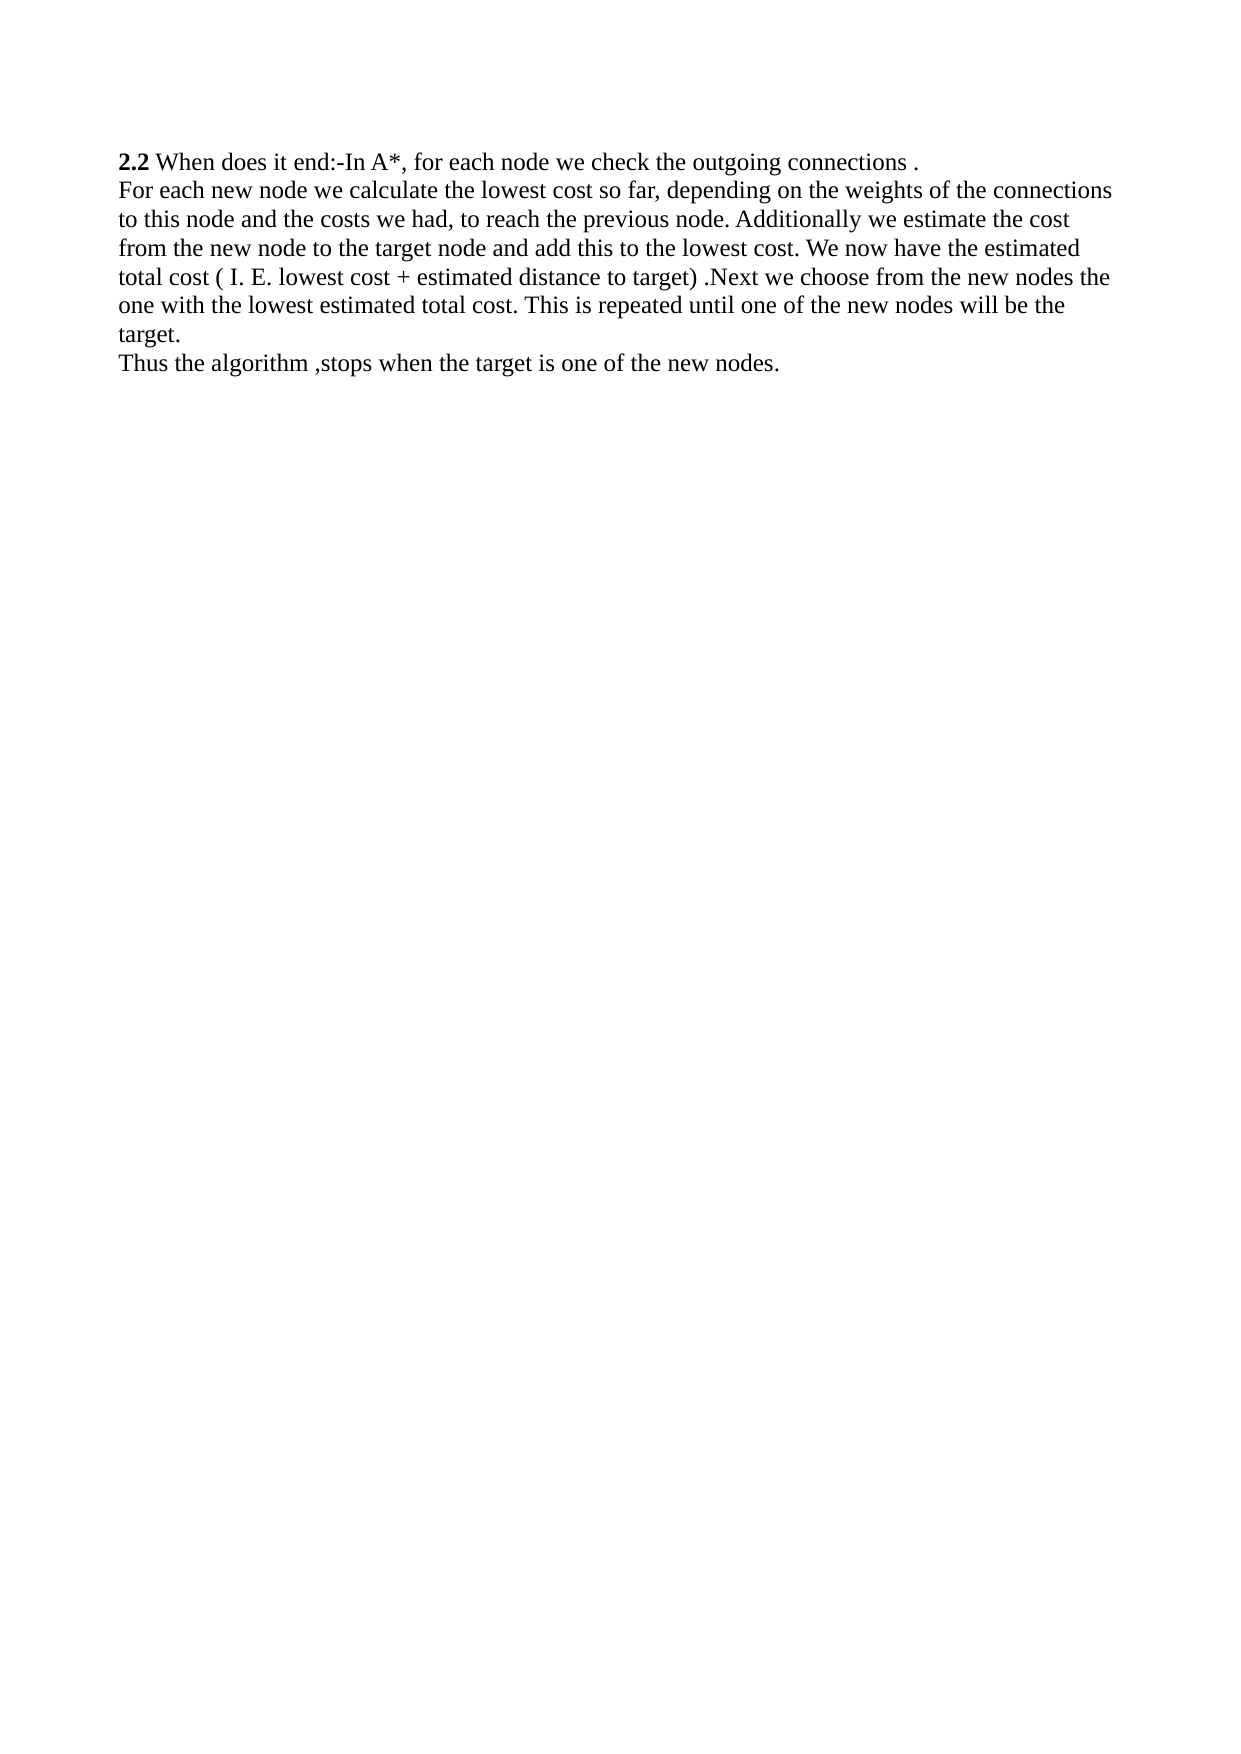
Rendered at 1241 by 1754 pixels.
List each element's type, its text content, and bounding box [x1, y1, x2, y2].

text Thus the algorithm ,stops when the target is one of the new nodes. [118, 348, 1122, 377]
text For each new node we calculate the lowest cost so far, depending on the weights of the connections to this node and the costs we had, to reach the previous node. Additionally we estimate the cost from the new node to the target node and add this to the lowest cost. We now have the estimated total cost ( I. E. lowest cost + estimated distance to target) .Next we choose from the new nodes the one with the lowest estimated total cost. This is repeated until one of the new nodes will be the target. [118, 176, 1122, 348]
text 2.2 When does it end:-In A*, for each node we check the outgoing connections . [118, 147, 1122, 176]
